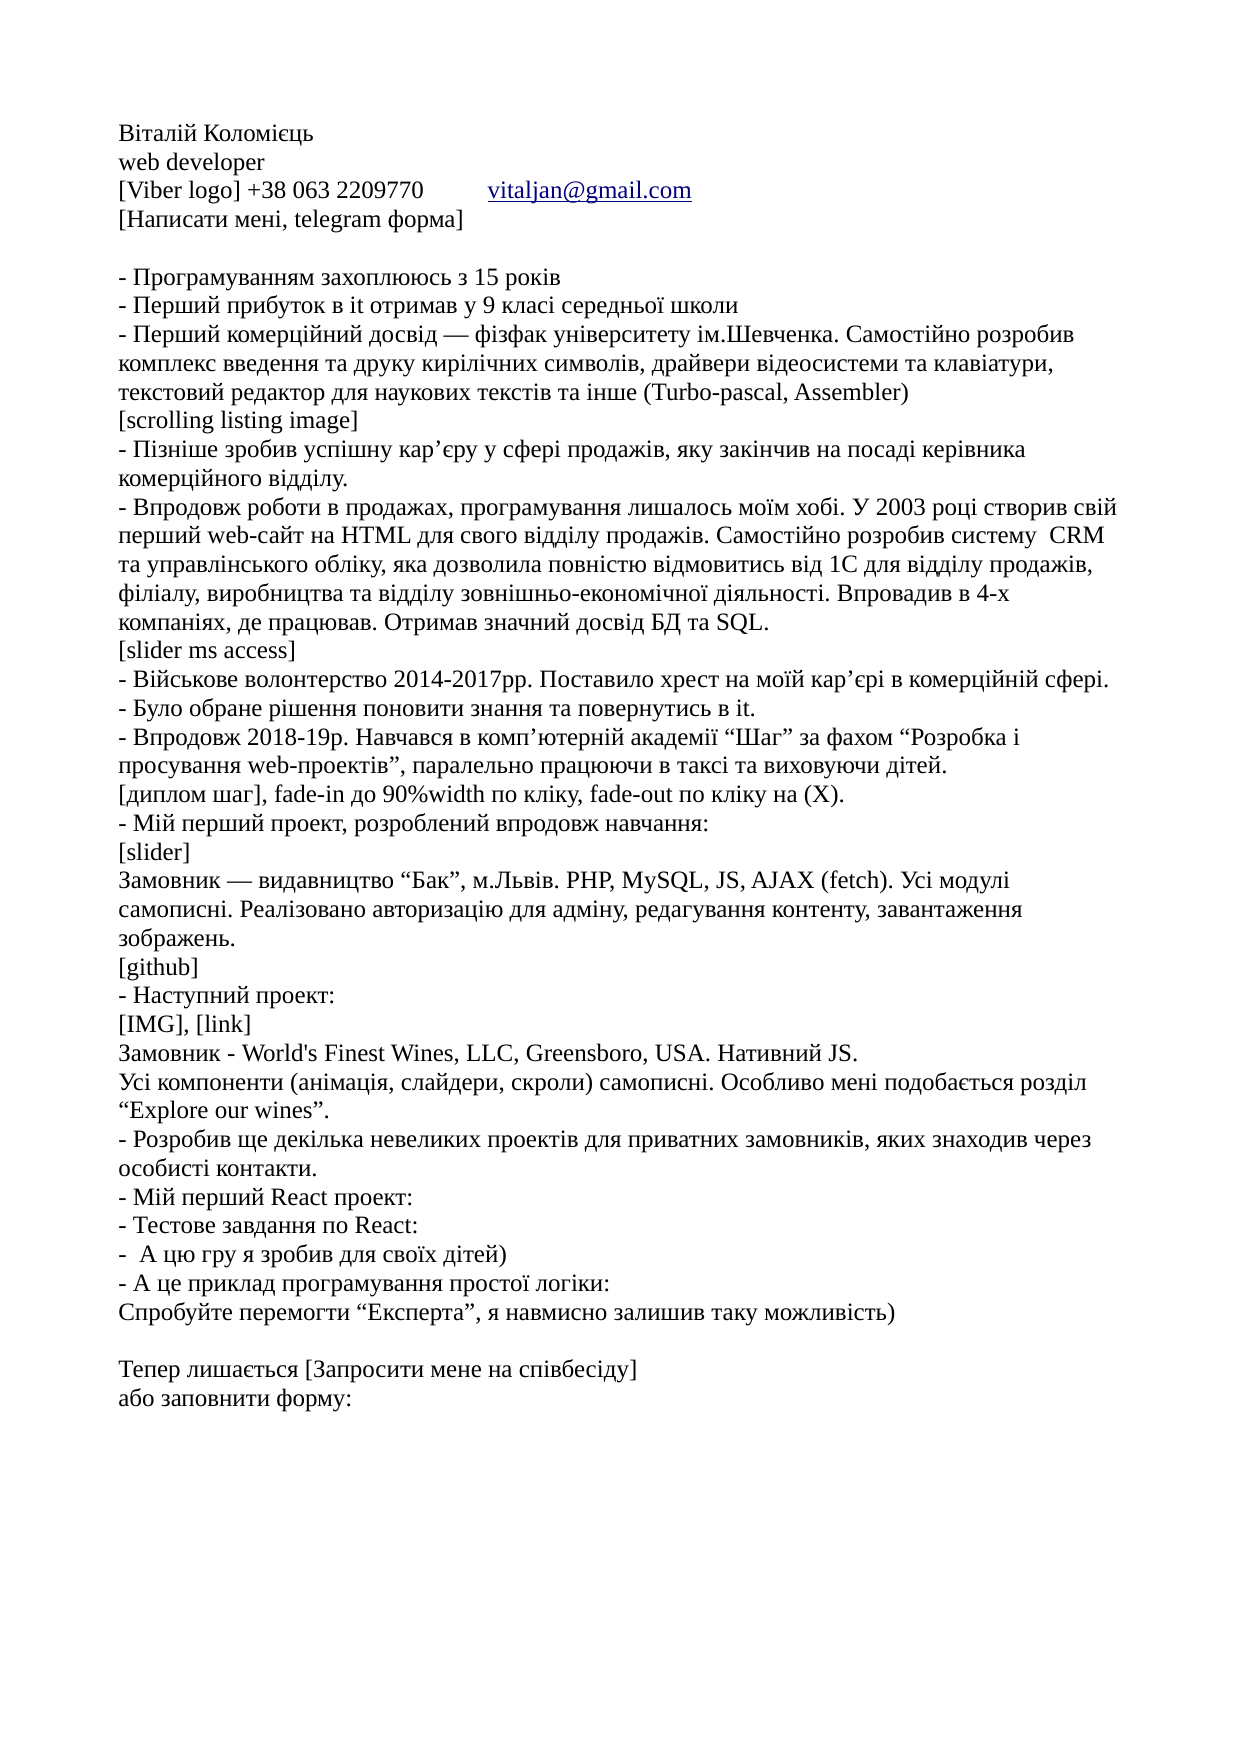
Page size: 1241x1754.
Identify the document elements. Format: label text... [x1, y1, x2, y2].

text Віталій Коломієць [118, 118, 1122, 147]
text - Мій перший React проект: [118, 1182, 1122, 1211]
text Спробуйте перемогти “Експерта”, я навмисно залишив таку можливість) [118, 1297, 1122, 1326]
text або заповнити форму: [118, 1383, 1122, 1412]
text - А цю гру я зробив для своїх дітей) [118, 1239, 1122, 1268]
text Замовник — видавництво “Бак”, м.Львів. PHP, MySQL, JS, AJAX (fetch). Усі модулі самописні. Реалізовано авторизацію для адміну, редагування контенту, завантаження зображень. [118, 866, 1122, 952]
text - Перший комерційний досвід — фізфак університету ім.Шевченка. Самостійно розробив комплекс введення та друку кирілічних символів, драйвери відеосистеми та клавіатури, текстовий редактор для наукових текстів та інше (Turbo-pascal, Assembler) [118, 319, 1122, 406]
text Тепер лишається [Запросити мене на співбесіду] [118, 1354, 1122, 1383]
text - Впродовж 2018-19р. Навчався в комп’ютерній академії “Шаг” за фахом “Розробка і просування web-проектів”, паралельно працюючи в таксі та виховуючи дітей. [118, 722, 1122, 779]
text - Було обране рішення поновити знання та повернутись в it. [118, 693, 1122, 722]
text - А це приклад програмування простої логіки: [118, 1268, 1122, 1297]
text - Розробив ще декілька невеликих проектів для приватних замовників, яких знаходив через особисті контакти. [118, 1124, 1122, 1182]
text - Перший прибуток в it отримав у 9 класі середньої школи [118, 291, 1122, 319]
text Усі компоненти (анімація, слайдери, скроли) самописні. Особливо мені подобається розділ “Explore our wines”. [118, 1067, 1122, 1124]
text [диплом шаг], fade-in до 90%width по кліку, fade-out по кліку на (Х). [118, 779, 1122, 808]
text [slider] [118, 837, 1122, 866]
text [IMG], [link] [118, 1009, 1122, 1038]
text - Військове волонтерство 2014-2017рр. Поставило хрест на моїй кар’єрі в комерційній сфері. [118, 664, 1122, 693]
text [Viber logo] +38 063 2209770 vitaljan@gmail.com [118, 176, 1122, 204]
text - Впродовж роботи в продажах, програмування лишалось моїм хобі. У 2003 році створив свій перший web-сайт на HTML для свого відділу продажів. Самостійно розробив систему CRM та управлінського обліку, яка дозволила повністю відмовитись від 1С для відділу продажів, філіалу, виробництва та відділу зовнішньо-економічної діяльності. Впровадив в 4-х компаніях, де працював. Отримав значний досвід БД та SQL. [118, 492, 1122, 636]
text [github] [118, 952, 1122, 981]
text Замовник - World's Finest Wines, LLC, Greensboro, USA. Нативний JS. [118, 1038, 1122, 1067]
text [slider ms access] [118, 636, 1122, 664]
text web developer [118, 147, 1122, 176]
text - Тестове завдання по React: [118, 1211, 1122, 1239]
text - Пізніше зробив успішну кар’єру у сфері продажів, яку закінчив на посаді керівника комерційного відділу. [118, 434, 1122, 492]
text [Написати мені, telegram форма] [118, 204, 1122, 233]
text - Програмуванням захоплююсь з 15 років [118, 262, 1122, 291]
text - Наступний проект: [118, 981, 1122, 1009]
text [scrolling listing image] [118, 406, 1122, 434]
text - Мій перший проект, розроблений впродовж навчання: [118, 808, 1122, 837]
